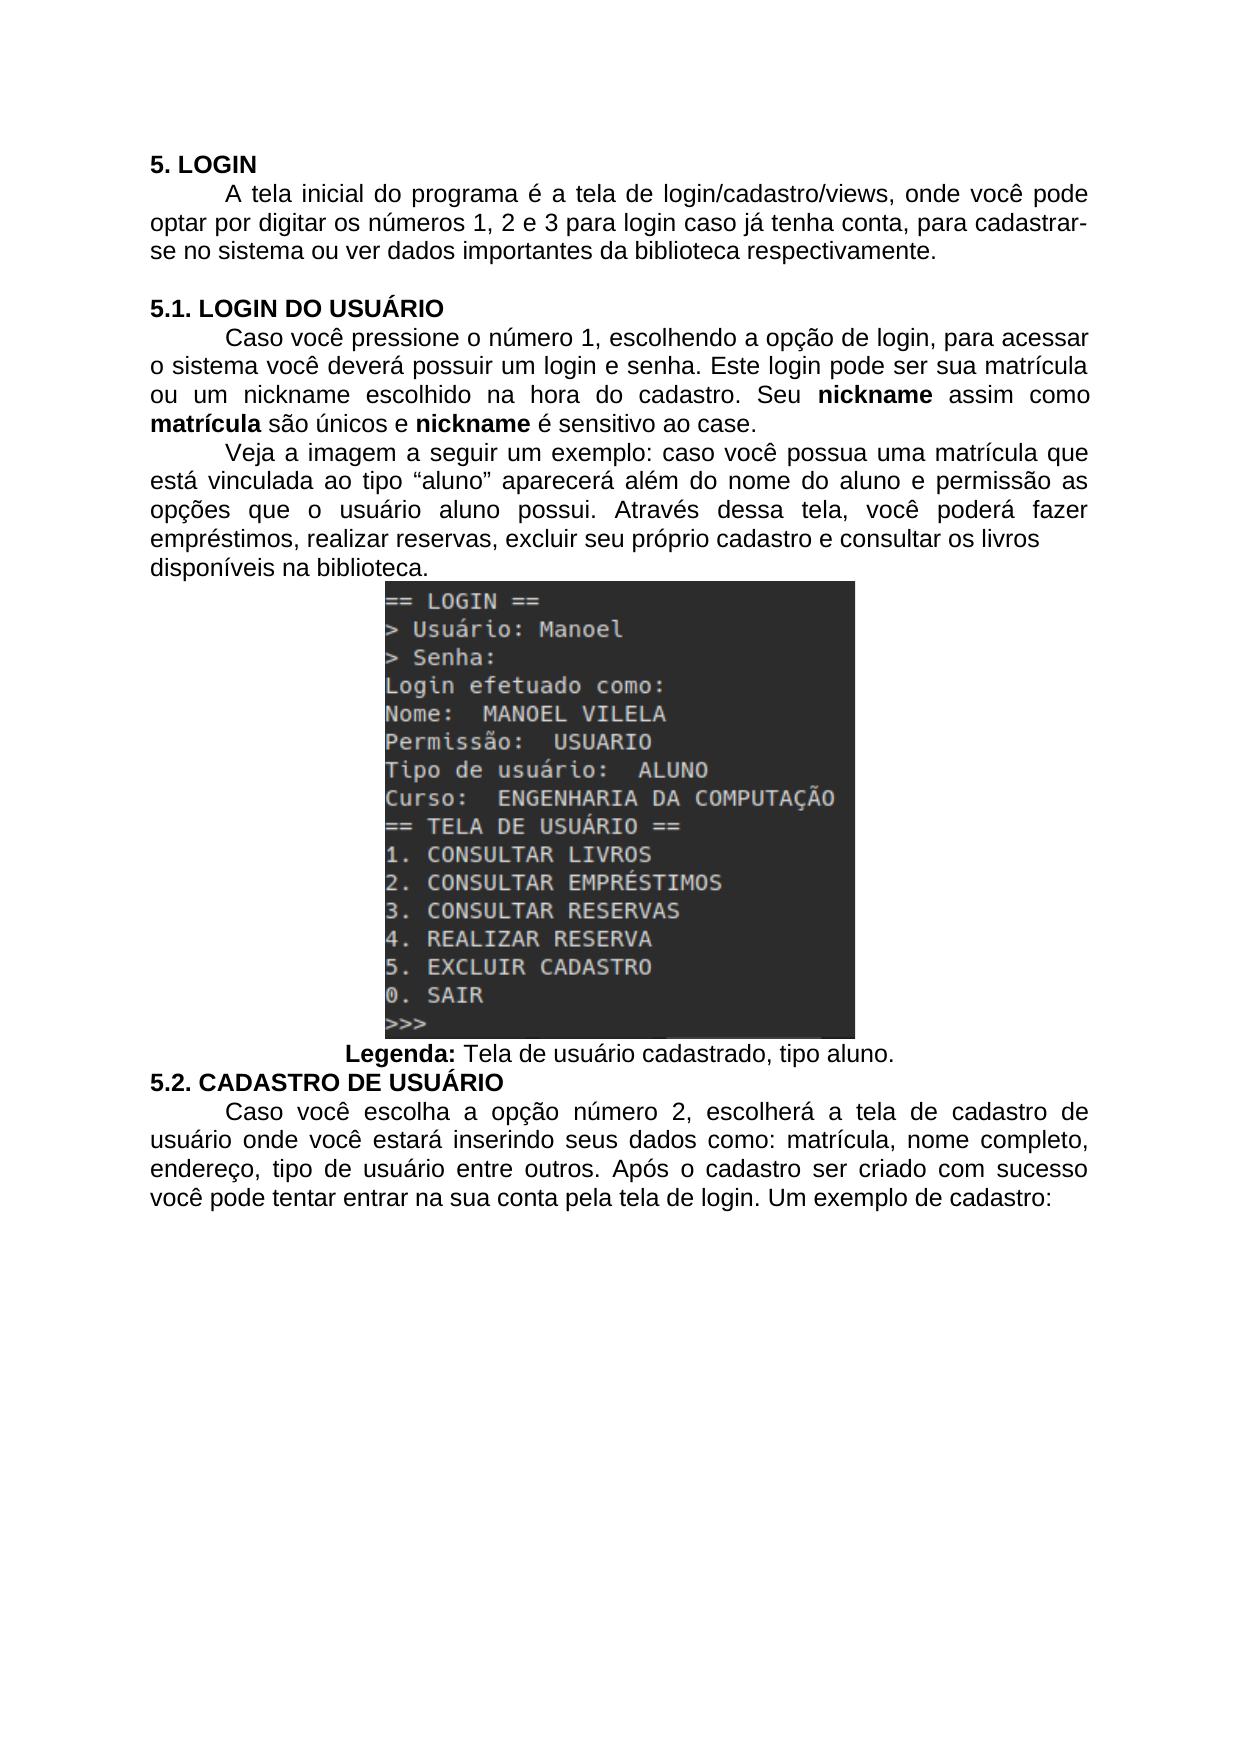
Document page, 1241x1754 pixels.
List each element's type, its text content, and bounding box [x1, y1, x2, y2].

text A tela inicial do programa é a tela de login/cadastro/views, onde você pode optar por digitar os números 1, 2 e 3 para login caso já tenha conta, para cadastrar-se no sistema ou ver dados importantes da biblioteca respectivamente. [150, 179, 1090, 265]
subtitle 5.2. CADASTRO DE USUÁRIO [150, 1068, 1090, 1097]
text Legenda: Tela de usuário cadastrado, tipo aluno. [150, 1039, 1090, 1068]
text Caso você escolha a opção número 2, escolherá a tela de cadastro de usuário onde você estará inserindo seus dados como: matrícula, nome completo, endereço, tipo de usuário entre outros. Após o cadastro ser criado com sucesso você pode tentar entrar na sua conta pela tela de login. Um exemplo de cadastro: [150, 1097, 1090, 1212]
text Caso você pressione o número 1, escolhendo a opção de login, para acessar o sistema você deverá possuir um login e senha. Este login pode ser sua matrícula ou um nickname escolhido na hora do cadastro. Seu nickname assim como matrícula são únicos e nickname é sensitivo ao case. [150, 322, 1090, 437]
text Veja a imagem a seguir um exemplo: caso você possua uma matrícula que está vinculada ao tipo “aluno” aparecerá além do nome do aluno e permissão as opções que o usuário aluno possui. Através dessa tela, você poderá fazer empréstimos, realizar reservas, excluir seu próprio cadastro e consultar os livros [150, 437, 1090, 552]
picture [385, 581, 856, 1039]
subtitle 5.1. LOGIN DO USUÁRIO [150, 294, 1090, 322]
text disponíveis na biblioteca. [150, 552, 1090, 581]
subtitle 5. LOGIN [150, 150, 1090, 179]
